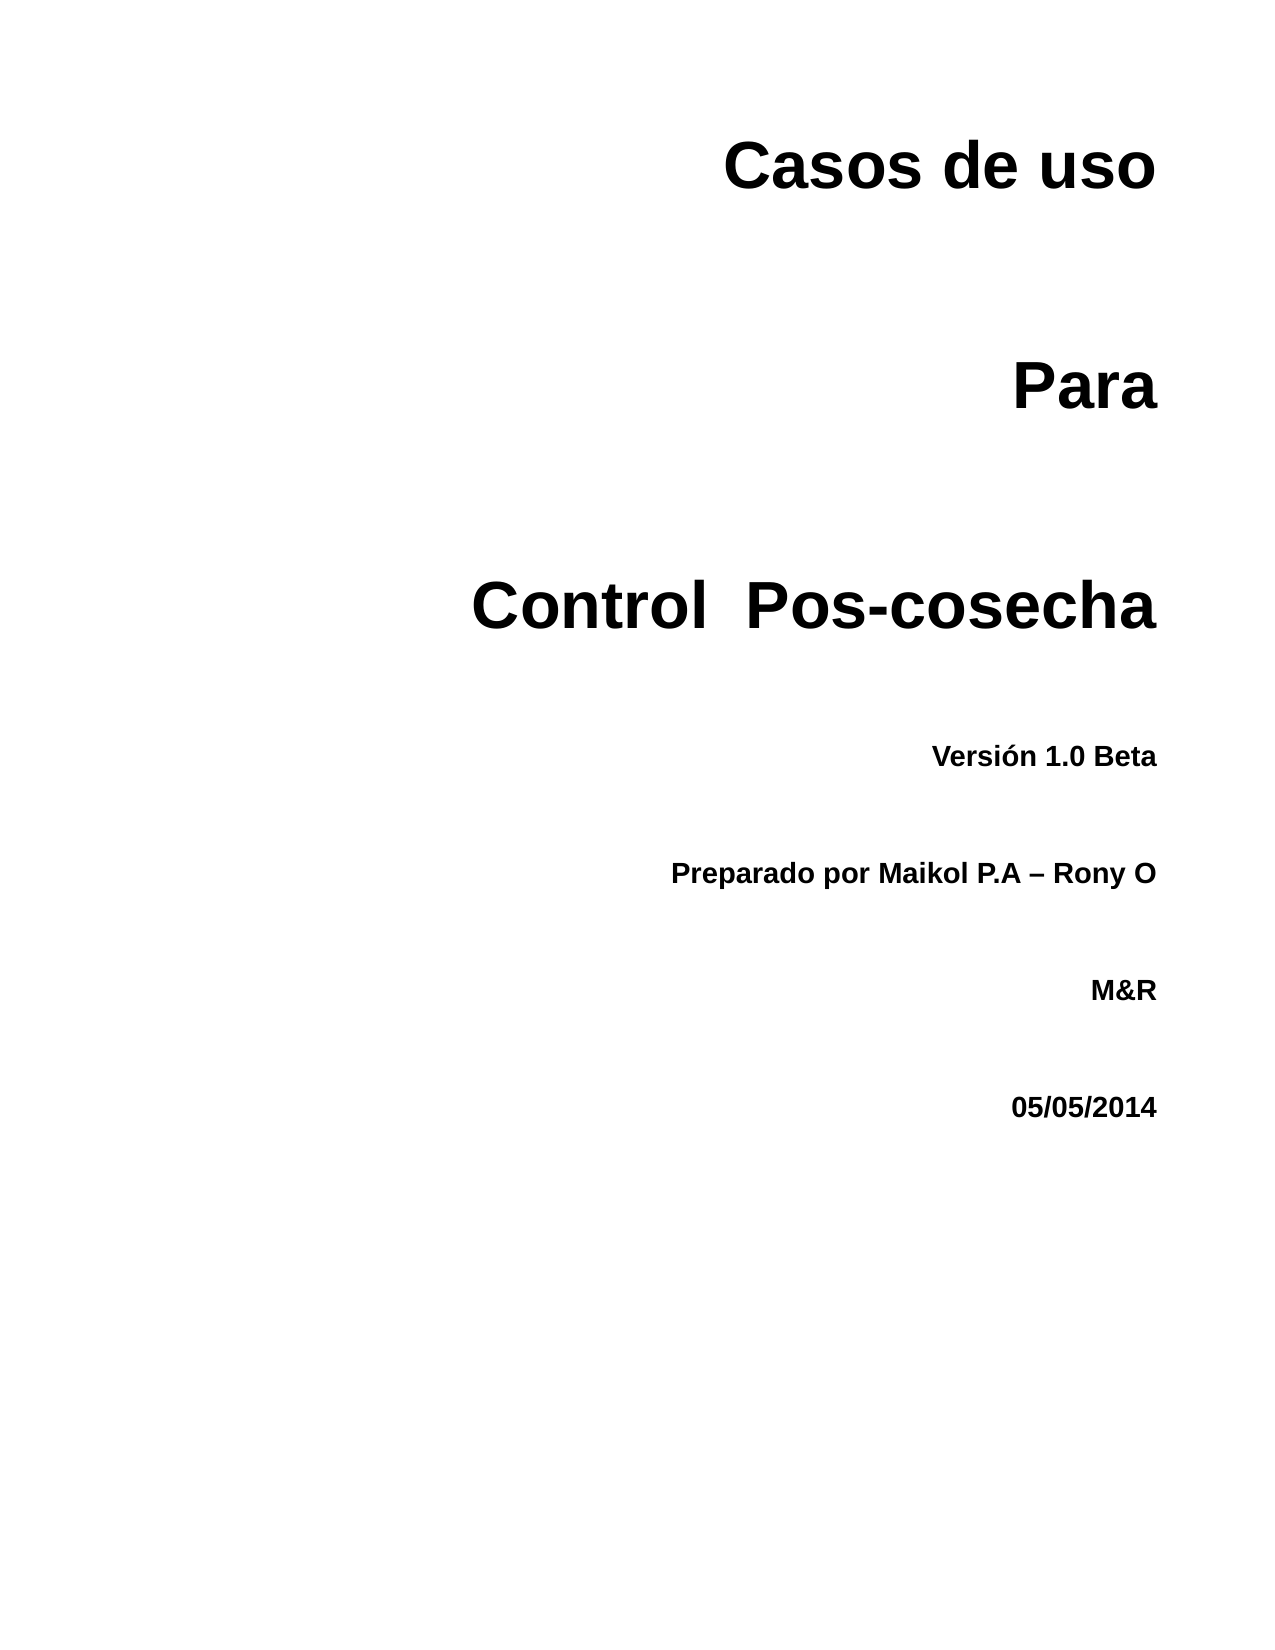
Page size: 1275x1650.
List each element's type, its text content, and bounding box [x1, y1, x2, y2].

text M&R [118, 973, 1157, 1007]
title Para [118, 346, 1157, 423]
title Control Pos-cosecha [118, 566, 1157, 643]
text 05/05/2014 [118, 1090, 1157, 1124]
title Casos de uso [118, 126, 1157, 203]
text Versión 1.0 Beta [118, 739, 1157, 773]
text Preparado por Maikol P.A – Rony O [118, 856, 1157, 890]
